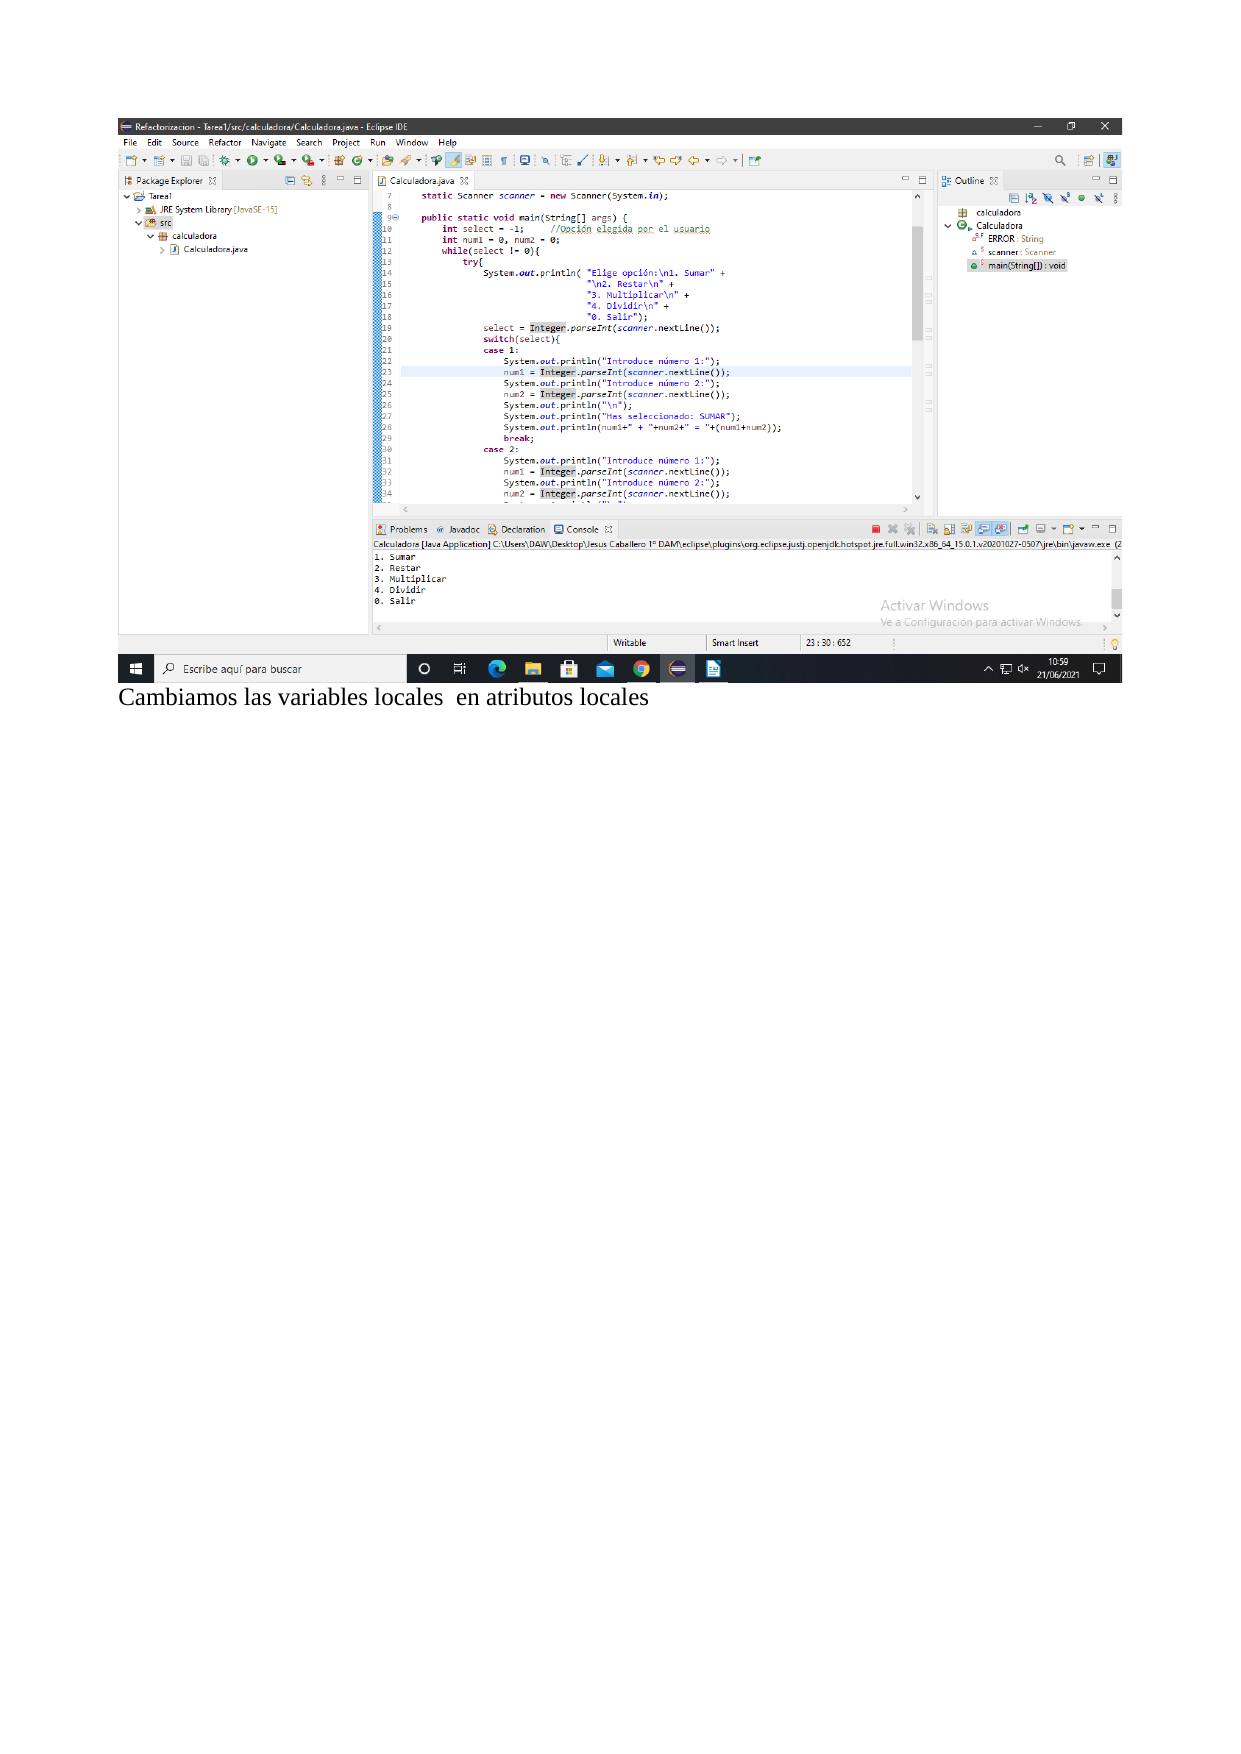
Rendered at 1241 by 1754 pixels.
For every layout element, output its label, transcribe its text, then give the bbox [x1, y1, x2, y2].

text Cambiamos las variables locales en atributos locales [118, 683, 1122, 711]
picture [118, 118, 1123, 683]
